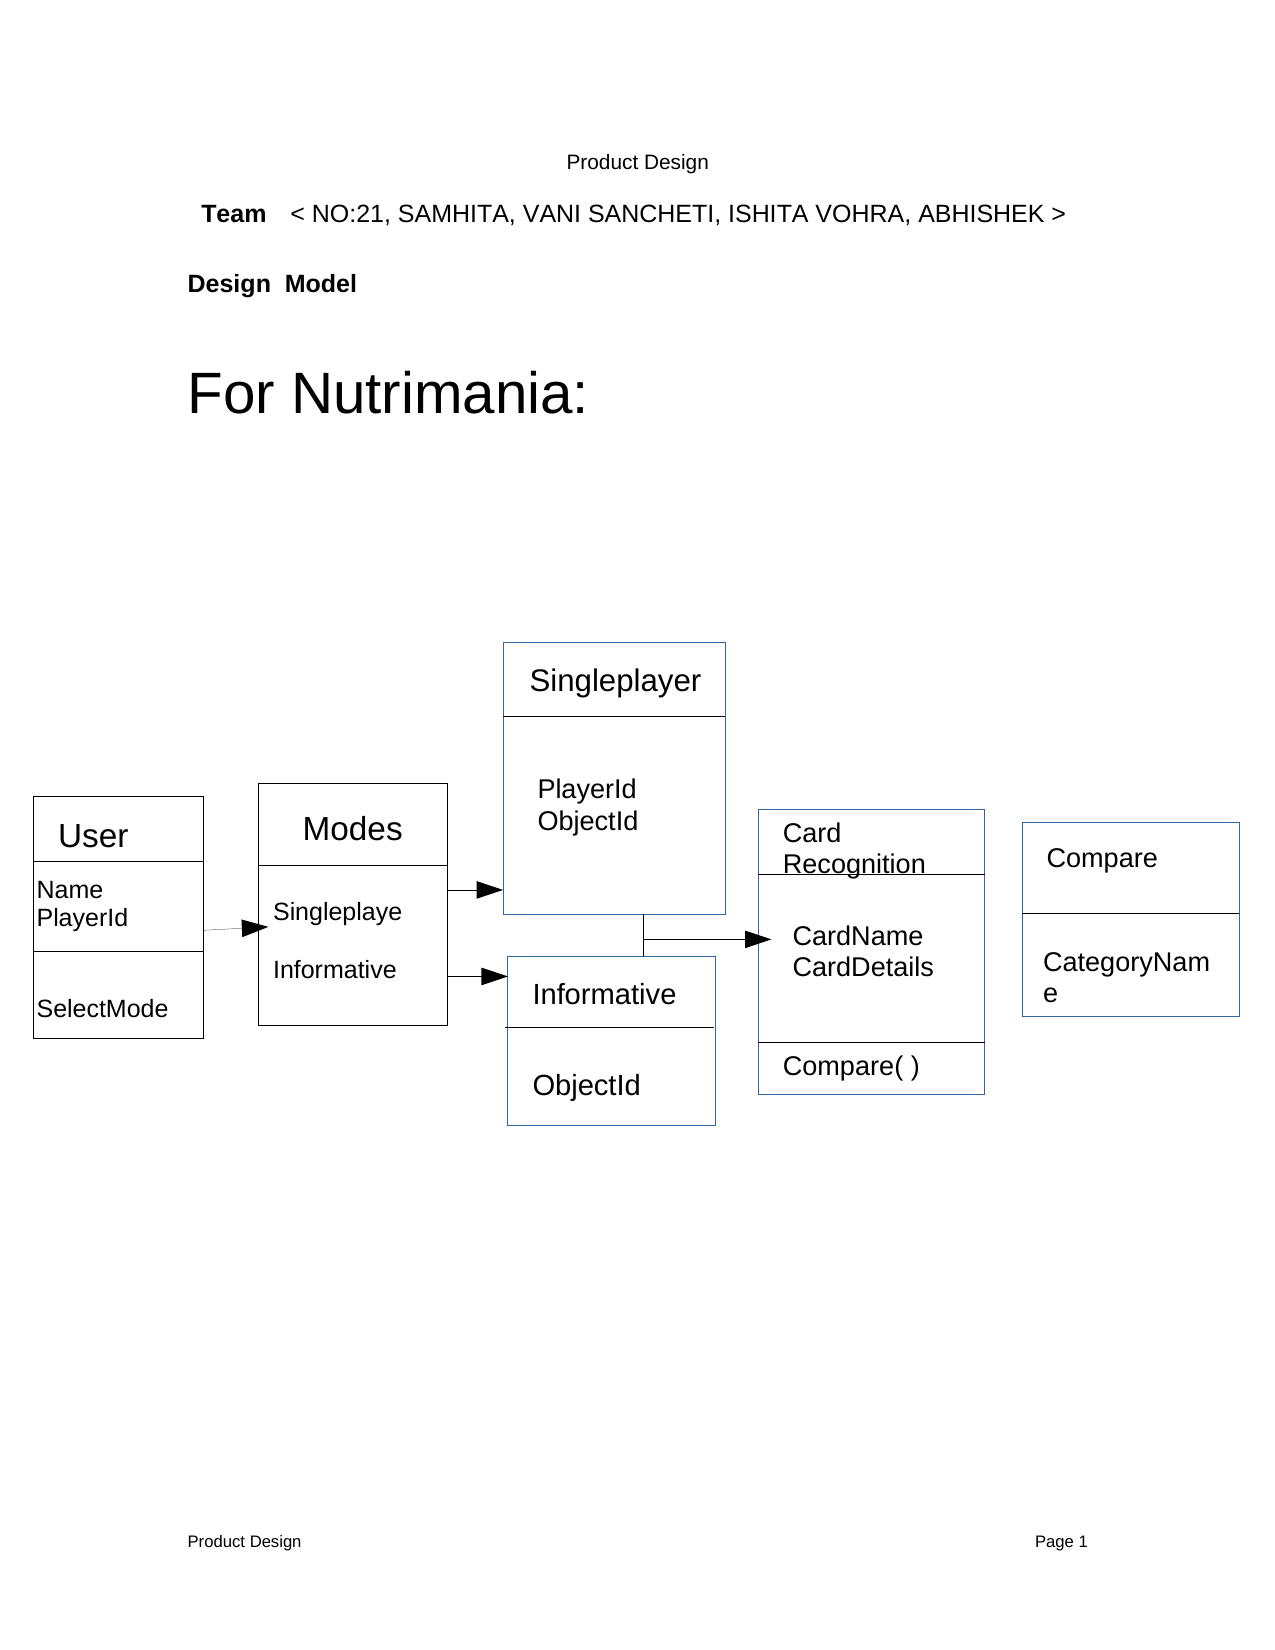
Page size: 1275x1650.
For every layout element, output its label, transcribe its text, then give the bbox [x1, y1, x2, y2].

text For Nutrimania: [187, 359, 1087, 426]
subtitle Design Model [187, 269, 1087, 298]
text Product Design [187, 150, 1087, 174]
table_header Team [194, 199, 283, 228]
table_header < NO:21, SAMHITA, VANI SANCHETI, ISHITA VOHRA, ABHISHEK > [283, 199, 1080, 228]
